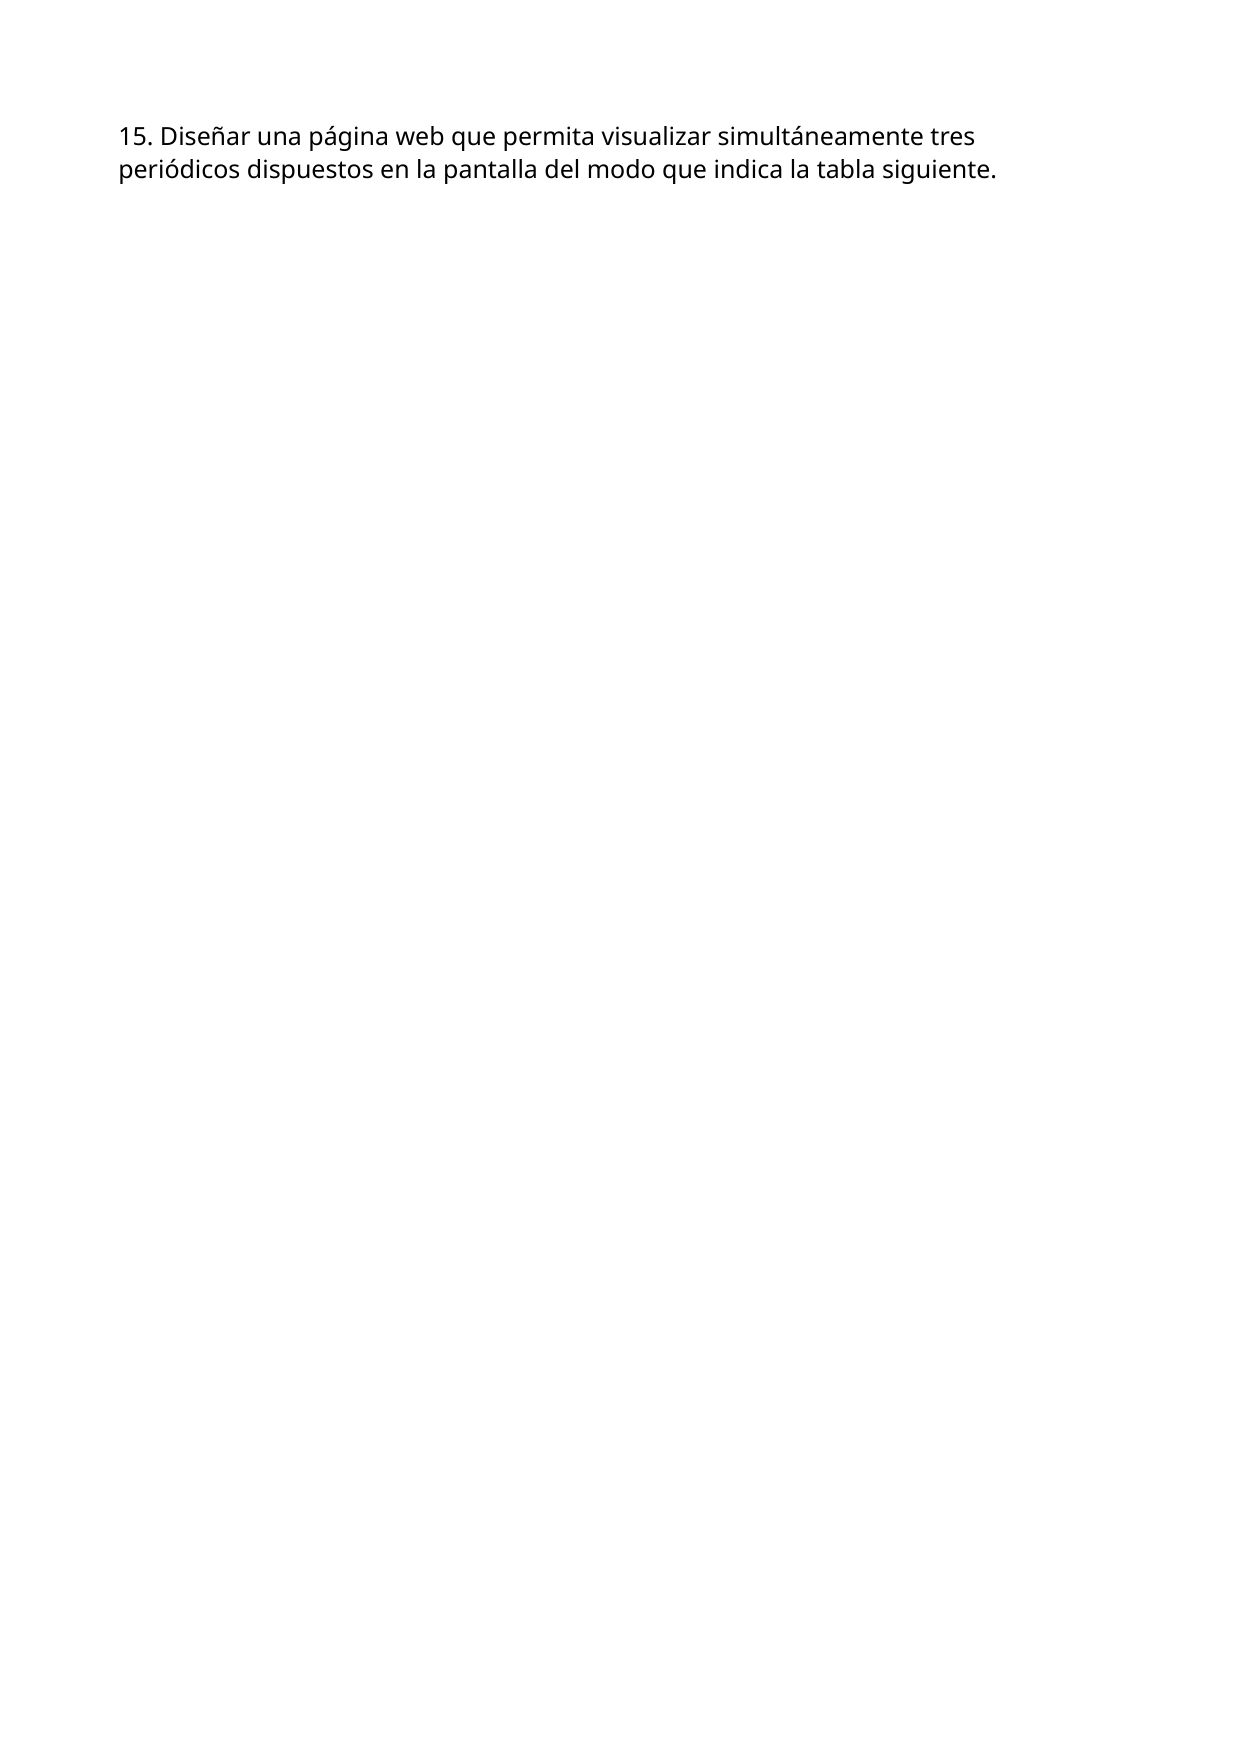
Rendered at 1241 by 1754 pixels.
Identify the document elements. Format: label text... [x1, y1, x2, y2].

text 15. Diseñar una página web que permita visualizar simultáneamente tres [118, 118, 1122, 152]
text periódicos dispuestos en la pantalla del modo que indica la tabla siguiente. [118, 152, 1122, 186]
